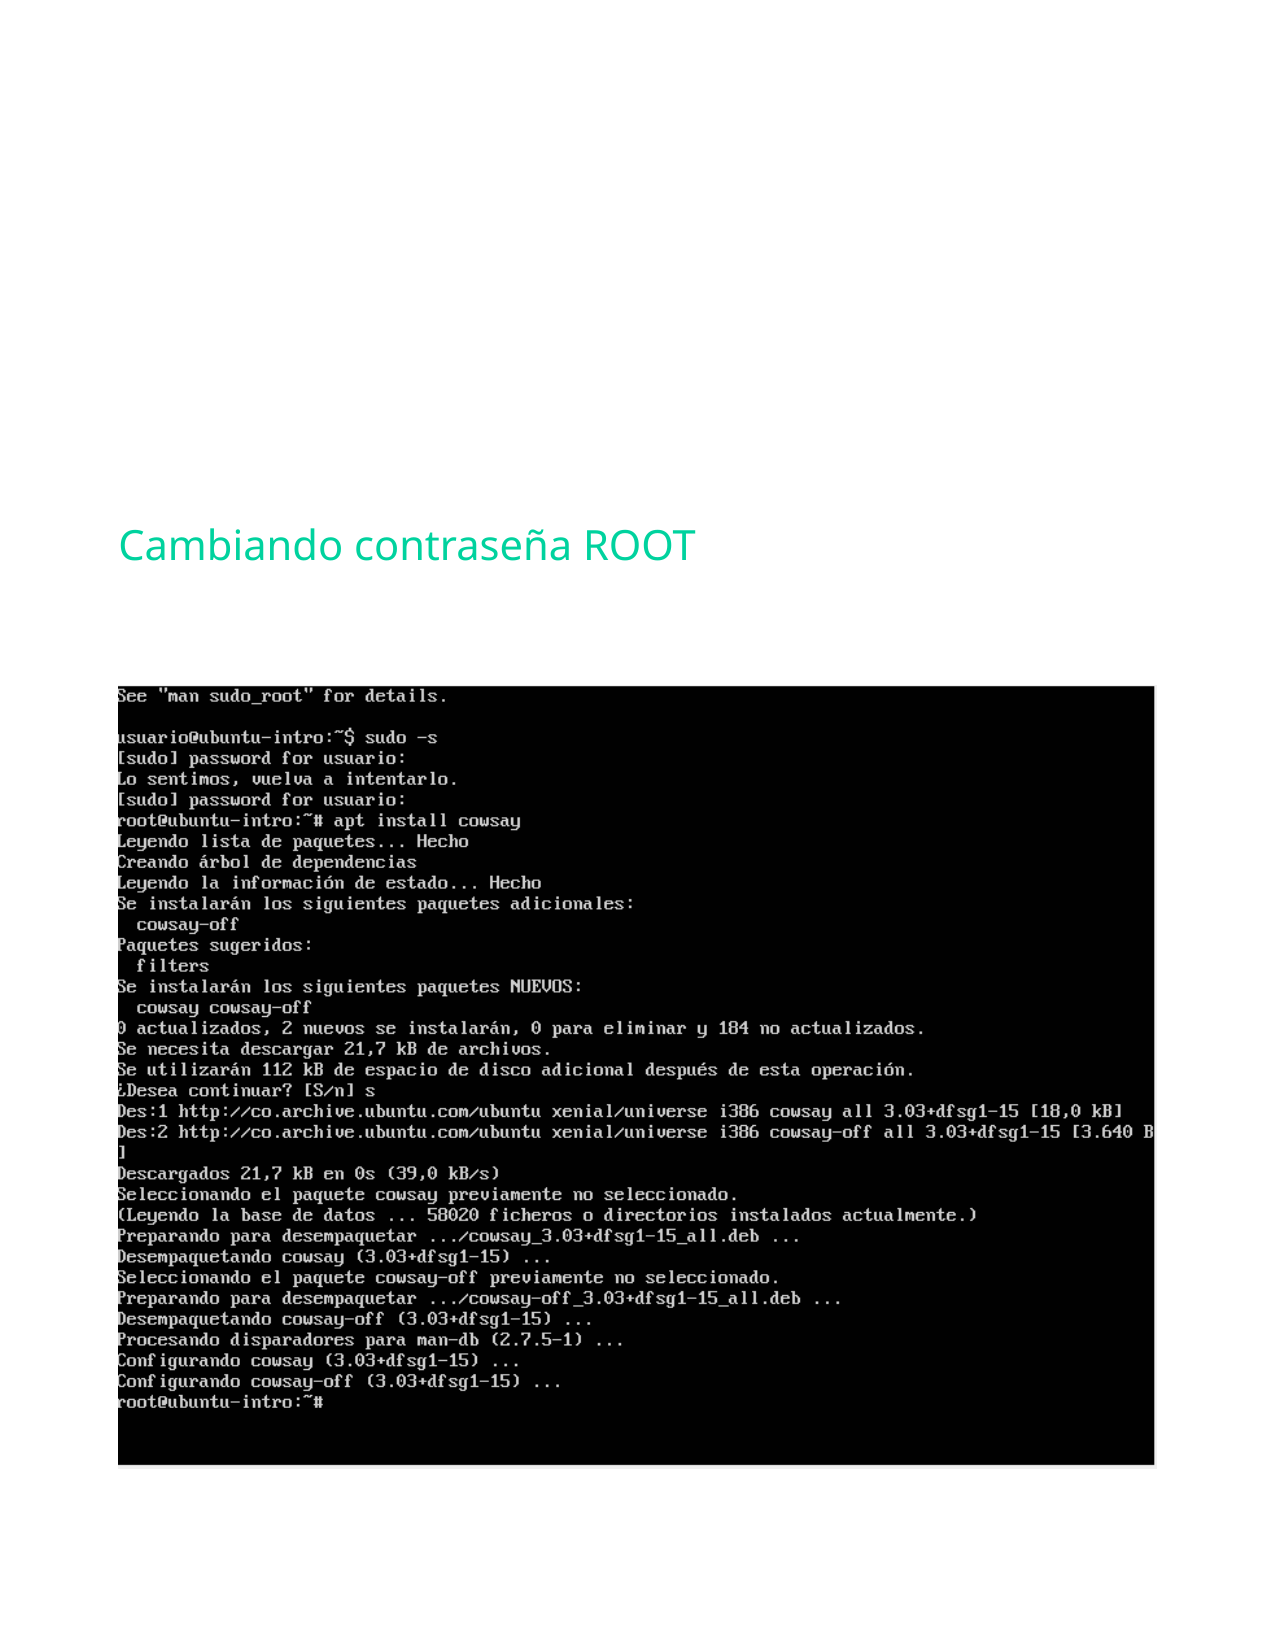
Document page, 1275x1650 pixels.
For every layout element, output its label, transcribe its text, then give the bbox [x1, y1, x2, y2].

picture [118, 685, 1157, 1469]
text Cambiando contraseña ROOT [118, 516, 1157, 572]
